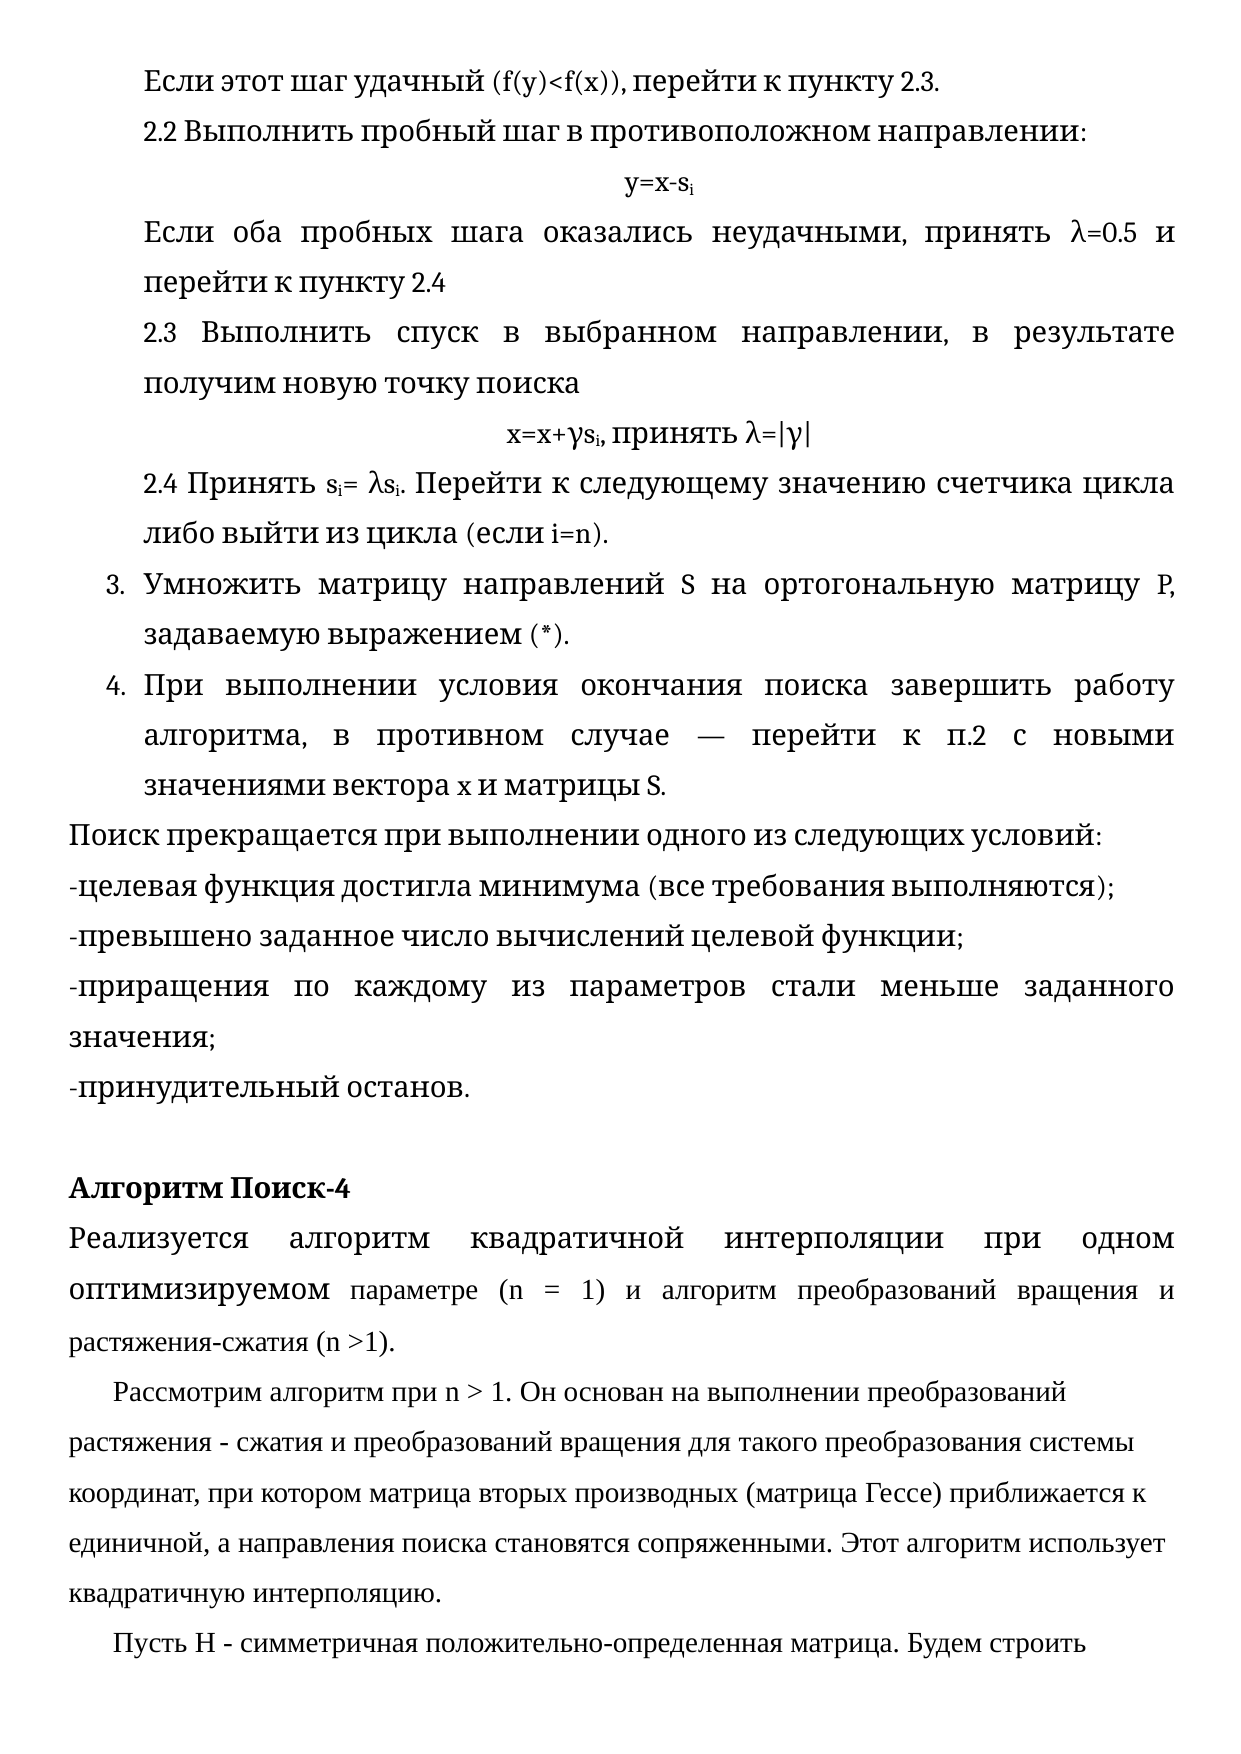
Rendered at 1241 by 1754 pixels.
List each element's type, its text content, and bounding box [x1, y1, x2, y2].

table_cell Блок оптимизации параметров модели предназначен для подбора таких параметров оптимизации, которые бы удовлетворяли необходимым значениям критериев оптимизации. Параметры оптимизации или оптимизируемые параметры — это независимые величины, значение которых подбирается блоком на основании существующих численных методов оптимизации, с целью соответствия определенных критериев оптимизации своим целевым значениям. Критерии оптимизации — избранные величины, к диапазону значений которых предъявляются определенные требования, и на значения которых прямо или косвенно влияют значения параметров оптимизации. Таким образом, задачу оптимизации можно сформулировать, как нахождение вектора параметров оптимизации, при которых критерии качества удовлетворяют своим ограничениям. Задача оптимизации плохо поддается формализации, поэтому для получения сколь-нибудь эффективных ее результатов, множество критериев и параметров оптимизации, имеющих разную физическую природу и диапазоны изменения, должны быть масштабированы и переведены к нормированным величинам. При наличии множества критериев, для формализации условия задачи оптимизации, обычно переходят от нескольких частных критериев q1, …, qm к одному общему критерию, который формируется в виде функции частных критериев. Такую процедуру называют свертыванием критериев. В результате получаем общий критерий (целевую функцию) f(x) = j (q1(x), ... , qm(x) ) в виде функции от оптимизируемых параметров. Решение задачи многокритериальной оптимизации сводится к минимизации этого критерия. Один из наиболее часто используемых способов свертывания частных критериев — средний степенной критерий оптимальности. Именно он используется для свертывания критериев оптимизации в SimInTech: При p=1 получим аддитивный критерий При p=2 получим квадратичный критерий При p, стремящемся к бесконечности, общий критерий сводится к наибольшему из нормированных частных критериев (минимаксный критерий) При p=0, логарифмируя выражение общего критерия и переходя к пределу по p, стремящемуся к нулю, после применения правила Лопиталя получаем средний геометрический (мультипликативный) критерий оптимальности. Получив обобщенный критерий, можно приступать к решению задачи оптимизации. В SimInTech реализованы 3 наиболее подходящих для программной реализации алгоритма оптимизации, в которых решение о переходе в новую точку поиска принимается на основании сравнения значений критерия в двух точках. Алгоритм Поиск-2 Реализуется алгоритм деления шага пополам при одном оптимизируемом параметре (n = 1) и алгоритм преобразований матрицы направлений при n >1. Далее рассматривается алгоритм многомерного поиска. Направления поиска на k-том этапе задаются матрицей Sk. На очередном этапе производится серия спусков в направлениях векторов s1,...,sn, представляющих собой столбцы матрицы Sk . Векторы перемещений на каждом из спусков равны соответственно g₁s₁, ..., gnsn .. После выполнения спусков матрица направлений преобразуется по формуле Sk+1 = Sk Λk Pk где Λk - диагональная матрица, элементы которой равны λk = γi, если γi ≠0, и λk = 0.5, если γi = 0; Pk - ортогональная матрица. Умножение на ортогональную матрицу необходимо для изменения набора направлений поиска. Если на всех этапах Pk = I , то направления поиска не изменяются от этапа к этапу и мы имеем алгоритм покоординатного спуска. Очевидно, что выбор матриц Pk существенно влияет на эффективность поиска. Было испытано несколько различных способов выбора ортогональных матриц Pk , в том числе и случайный выбор. Лучшим оказался способ, при котором все матрицы Pk равны между собой и определяются в виде * Рассмотрим этапы алгоритма в многомерном случае. Начальная матрица направлений задается диагональной с элементами на главной диагонали, равными начальным приращениям по параметрам. Выполнить цикл для i=1, …, n: 2.1 Выполнить пробный щаг в направлении si: y=x+si Если этот шаг удачный (f(y)<f(x)), перейти к пункту 2.3. 2.2 Выполнить пробный шаг в противоположном направлении: y=x-si Если оба пробных шага оказались неудачными, принять λ=0.5 и перейти к пункту 2.4 2.3 Выполнить спуск в выбранном направлении, в результате получим новую точку поиска x=x+γsi, принять λ=|γ| 2.4 Принять si= λsi. Перейти к следующему значению счетчика цикла либо выйти из цикла (если i=n). Умножить матрицу направлений S на ортогональную матрицу P, задаваемую выражением (*). При выполнении условия окончания поиска завершить работу алгоритма, в противном случае — перейти к п.2 с новыми значениями вектора x и матрицы S. Поиск прекращается при выполнении одного из следующих условий: -целевая функция достигла минимума (все требования выполняются); -превышено заданное число вычислений целевой функции; -приращения по каждому из параметров стали меньше заданного значения; -принудительный останов. Алгоритм Поиск-4 Реализуется алгоритм квадратичной интерполяции при одном оптимизируемом параметре (n = 1) и алгоритм преобразований вращения и растяжения-сжатия (n >1). Рассмотрим алгоритм при n > 1. Он основан на выполнении преобразований растяжения - сжатия и преобразований вращения для такого преобразования системы координат, при котором матрица вторых производных (матрица Гессе) приближается к единичной, а направления поиска становятся сопряженными. Этот алгоритм использует квадратичную интерполяцию. Пусть H - симметричная положительно-определенная матрица. Будем строить последовательность матриц H0 = H, H1 ,..., Hk , Каждая из которых получается из предыдущей путем выполнения следующего преобразования Hk = PkT ΛkT Hk-1 Λk Pk где Λk - диагональная матрица с элементами λi = hii-1/2 (hii - диагональные элементы Hk-1); Pk - ортогональная матрица. После умножения матрицы Hk-1 слева и справа на Λk получаем матрицу с единичными диагональными элементами. Можно надеяться, что при подходящем выборе ортогональных матриц Pk матрица Hk будет стремиться к единичной. На этом, в частности, основан метод вращений для расчета собственных значений симметричных матриц. Рассмотрим задачу поиска минимума функции нескольких переменных. На k-м этапе поиска поочередно минимизируется функция в направлениях векторов s1 ,...,sn, представляющих собой столбцы матрицы Sk. Для нахождения точки минимума в направлении si используется квадратичная интерполяция по трем равноотстоящим точкам z = x - asi , x , y=x + asi . Одновременно для каждого направления вычисляется λi = a(f(y) + f(z)-2f(x))-1/2 (**) После выполнения серии спусков матрица S преобразуется по формуле Sk+1 = Sk Λk Pk , где Λk - диагональная матрица, элементы которой определяются по (**); Pk - некоторая ортогональная матрица. Для квадратичной целевой функции матрица SkT H Sk , где H - матрица Гессе, совпадает с матрицей Hk . Таким образом, при надлежащем выборе матриц Pk для квадратичной функции получаем SkT H Sk → I и направления поиска приближаются к сопряженным. В рассматриваемом алгоритме матрицы Pk одинаковы на всех этапах и определяются по формуле (*). Этапы работы алгоритма Поиск-4 аналогичны рассмотренным выше этапам алгоритма Поиск-2. Алгоритм Симплекс Используется метод «деформируемого многогранника» Недлера и Мида. В методе Нелдера-Мида минимизируется функция n независимых переменных с использованием n+1 вершин деформируемого многогранника. Каждая вершина может быть идентифицирована вектором x . Вершина (точка), в которой значение f(x) максимально, проектируется через центр тяжести (центроид) оставшихся вершин. Улучшенные (меньшие) значения целевой функции находятся последовательной заменой точки с максимальным значением f(x) на более “хорошие” точки, пока не будет найден минимум f(x). Далее кратко излагается суть алгоритма. Пусть xi(k) = [xi1(k),..., xij(k),..., xin(k)]T, i = 1,..., n+1, является i-й вершиной (точкой) на k-том этапе поиска, k = 0, 1,..., и пусть значение целевой функции в xi(k) равно f(xi(k)). Также отметим векторы многогранника, которые дают максимальное и минимальное значения. Определим f(xh(k)) = max{f(x1(k)),...,f(xn+1(k))}, где xh(k) = xi(k) , и f(xl(k)) = min{f(x1(k)),...,f(xn+1(k)), где xl(k) = xi(k) . Поскольку многогранник в En состоит из (n+1) вершин x1,...,xn+1, пусть xn+2 будет центром тяжести всех вершин, исключая xh. Тогда координаты этого центра определяются формулой xn+2,j(k) = (1/n)[(Sxij(k))-xhj(k) ], i = 1,..., n+1; j =1,..., n; где индекс j обозначает координатное направление. Начальный симплекс обычно (не всегда) выбирается в виде регулярного симплекса, причем начало координат можно поместить в центр тяжести. Процедура отыскания вершины в En , в которой f(x) имеет лучшее значение, состоит из следующих операций. Отражение - проектирование xh(k) через центр тяжести в соответствии с выражением xn+3(k) = xn+2(k) +a(xn+2(k)-xh(k)) (***) где a является коэффициентом отражения; xn+2(k) - центр тяжести, вычисляемый по формуле (***); xh(k) - вершина, в которой функция f(x) принимает наибольшее из n+1 ее значений на k- том этапе. Растяжение. Эта операция состоит в следующем: если f(xn+3(k)) <= f(xl(k)), то вектор(xn+3(k)-xn+2(k)) растягивается в соответствии с соотношением xn+4(k)= xn+2(k) +g(xn+3(k)-xn+2(k)), где g >1 представляет собой коэффициент растяжения. Если f(xn+4(k)) <f(xl(k)) , то xh(k) заменяется на xn+4(k) и процедура продолжается снова с операции 1 при k = k+1. В противном случае xh(k) заменяется на xn+3(k) и также осуществляется переход к операции 1 при k = k+1. Сжатие. Если f(xn+3(k)) > f(xi(k)) для всех i < > h , то вектор (xh(k)-xn+2(k)) сжимается в соответствии с формулой xn+5(k)= xn+2(k) +b(xh(k)-xn+2(k)), где 0 < b <1 представляет собой коэффициент сжатия. Затем xh(k) заменяем на xn+5(k) и возвращаемся к операции 1 для продолжения поиска на (k+1) шаге. Редукция. Если f(xn+5(k)) > f(xh(k)), все векторы (xi(k)-xl(k)), i = 1, ..., n +1, уменьшаются в 2 раза с отсчетом от xl(k) в соответствии с формулой xi(k) = xl(k) +0.5(xi(k)-xl(k)), i = 1, ..., n+1. Затем возвращаемся к операции 1 для продолжения поиска на (k + 1) шаге. Критерий окончания поиска- проверка условия {[1/(n+1)]S [f(xi(k))-f(xn+2(k))]2}1/2 ≤ e , где e - произвольное малое число, а f(xn+2(k)) - значение целевой функции в центре тяжести xn+2(k). На процесс оптимизации оказывают влияние коэффициенты отражения a, растяжения g и сжатия b. Коэффициент отражения a используется для проектирования вершины с наибольшим значением f(x) через центр тяжести деформируемого многогранника. Коэффициент g вводится для растяжения вектора поиска в случае, если отражение дает вершину со значением f(x) меньшим, чем наименьшее значение f(x), полученное до отражения. Коэффициент сжатия b используется для уменьшения вектора поиска, если операция отражения не привела к вершине со значением f(x), меньшим, чем второе по величине (после наибольшего) значение f(x), полученное до отражения. Таким образом, с помощью операций растяжения или сжатия размеры и форма деформируемого многогранника масштабируются так, чтобы они удовлетворяли топологии решаемой задачи. После того, как деформируемый многогранник подходящим образом масштабируется, его размеры должны поддерживаться неизменными, пока изменения в топологии задачи не потребуют применения многогранника другой формы. Анализ, проведенный Нелдером и Мидом, показал, что компромиссное значение a = 1. Ими также рекомендованы значения b = 0.5, g = 2. Более поздние исследования показали, что рекомендуются диапазоны 0.4≤ b ≤ 0.6, 2.8 ≤ g ≤3.0, причем при 0< b < 0.4 существует вероятность того, что из-за уплощения многогранника будет иметь место преждевременное окончание процесса, а при b>0.6 может потребоваться большее число шагов для достижения окончательного решения. Работа с блоком оптимизации. На вход блока подается вектор критериев оптимизации. На основании их значений, используя численные методы оптимизации, происходит подбор значения вектора параметров оптимизации так, чтобы значения критериев лежали в необходимом диапазоне. Рассмотрим примеры использования блока оптимизации параметров модели. В пакет поставки SimInTech входит набор демонстрационных проектов, в том числе показывающих работу блока оптимизации. Проекты находятся по адресу C:\SimInTech\Demo\Automatic\Оптимизация Откроем Оптимизация в динамике.prt Синусоидальный сигнал подается на две системы — эталонную и настраиваемую. Далее вычитатель определяет сигнал рассогласования между системами и подает его на вход блока оптимизации, который, осуществляя сравнения сигнала рассогласования с его целевым значением, а также применяя методы численной оптимизации, генерирует на выходе некий корректирующий множитель, на который домножается сигнал настраиваемой системы с целью минимизации отклонения от эталонной. В данном случае параметром оптимизации является некий корректирующий коэффициент, а критерием оптимизации — величина рассогласования между выходами эталонной и настраиваиваемой системами. В ходе динамического расчета в течение одного цикла моделирования системы, блок оптимизации подбирает такой корректирующий коэффициент для настраиваемой системы, что сигнал рассогласования между эталонной и настраиваемой системами стремится к нулю. Второй пример Оптимизация с повторениями расчётов.prt показывает работу блока в режиме повторения расчетов. В данном примере источник равномерного шума аналогично подается на две системы — некую эталонную и настраиваемую. Затем вычитатель формирует сигнал рассогласования, подаваемый на блок RMS, считающий среднеквадратичное отклонение сигнала рассогласования за один полный цикл расчета системы. Блок оптимизации рассчитывает корректирующий коэффициент, пытаясь минимизировать среднеквадратичное отклонение. В итоге, за несколько последовательных расчетов модели, сигнал рассогласования стал стремиться к нулю, и форма сигналов практически совпала. Таким образом системе понадобилось 5 последовательных расчетов, чтобы скорректировать сигнал настраиваемой системы так , чтобы он совпадал с эталонной. Рассмотрим настройки блока оптимизации: Режим оптимизации параметров — оптимизация осуществляется либо динамически в течение одного цикла моделирования системы, изменяя параметр оптимизации прямо в ходе моделирования, либо по полному переходному процессу системы с помощью серии последовательных циклов моделирования, в каждом из которых обновляется значение оптимизируемого параметра. Периодично анализа критериев оптимизации при расчете в динамике, сек — как часто в ходе моделирования будет происходить анализ критериев и следовательно изменение значения оптимизируемого параметра. Опция имеет смысл только при установленном динамическом режиме оптимизации параметров. Начальные приближения выходов блока — начальные значения оптимизируемых параметров с которых начинается расчет. Минимальные значения выходов блока — показывает минимальные значения, которые могут принимать оптимизируемые параметры. Максимальные значения выходов блока — показывает максимальные значения, которые могут принимать оптимизируемые параметры. Абсолютная точность подбора значений выходов — минимальный щаг, с которым могут изменяться выходные величины. Начальные приращения значений выходов — величина изменения значений выходов на первом шаге подбора. Минимальные значения входных критериев оптимизации — нижняя граница целевого диапазона критериев оптимизации. Задается в виде линейного массива, если критериев больше одного. Максимальные значения входных критериев оптимизации — верхняя граница целевого диапазона критериев оптимизации. Задается в виде линейного массива, если критериев больше одного. Тип суммарного критерия оптимизации — метод свертывания критериев, для формирования целевой функции. Метод оптимизации — используемый численный метод оптимизации. Максимальное количество повторных моделирований при расчете по полному переходному процессу — максимальное число повторных моделирований в ходе которых алгоритм будет пытаться подобрать оптимальные параметры. Если по окончании указанного числа расчетов, не были найдены значения параметров, удовлетворяющие критериям оптимизации, то расчет прерывается. Опция применима только если выбран режим оптимизации «По полному переходному процессу» Количество серий случайных испытаний для стохастического метода - Количество случайных испытаний в одной серии для стохастического метода - Выдача информации о процессе оптимизации — включение опции означает выдачу информационных сообщений о значении параметров и критериев оптимизации после каждого их изменения в процессе расчета системы. <страница справки в разработке> [63, 59, 1181, 1665]
